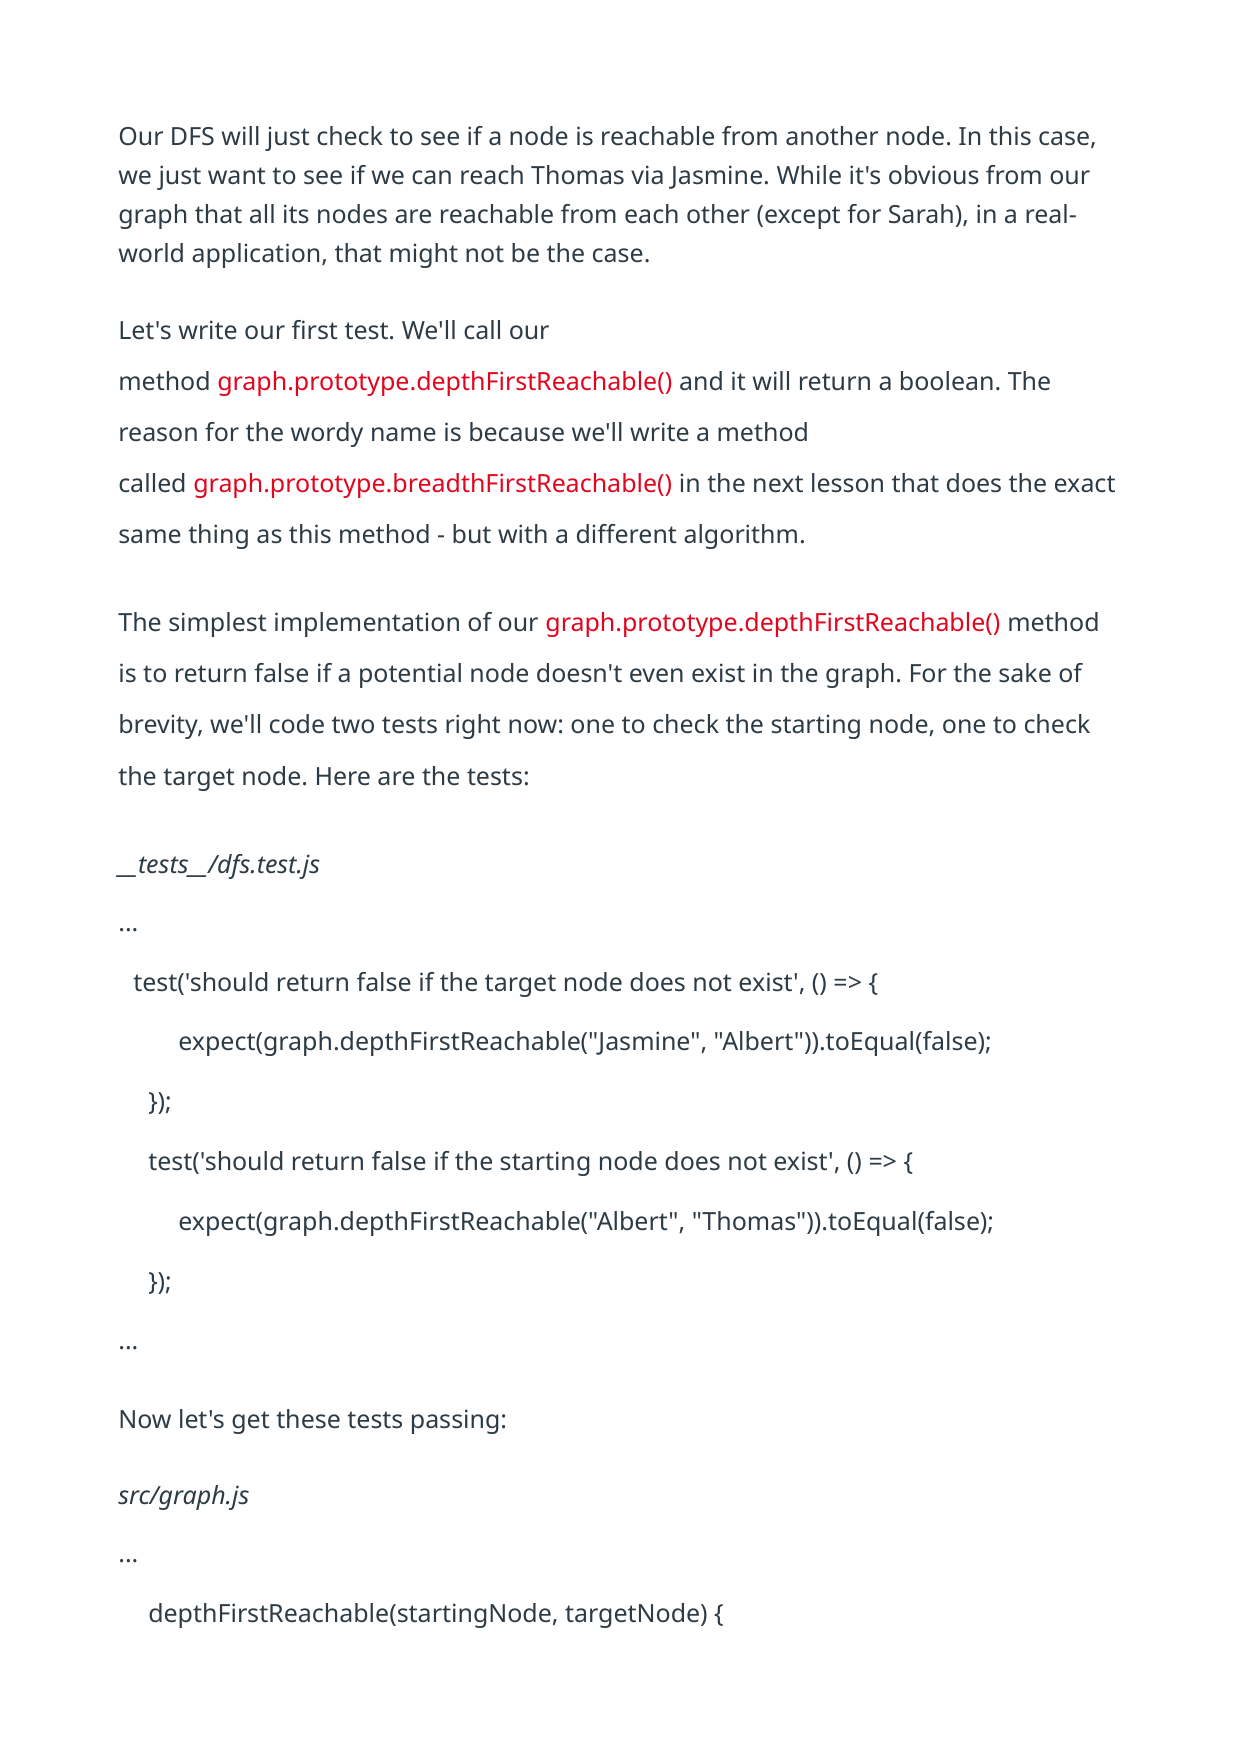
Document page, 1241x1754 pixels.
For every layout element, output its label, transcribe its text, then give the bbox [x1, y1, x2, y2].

text The simplest implementation of our graph.prototype.depthFirstReachable() method is to return false if a potential node doesn't even exist in the graph. For the sake of brevity, we'll code two tests right now: one to check the starting node, one to check the target node. Here are the tests: [118, 605, 1122, 792]
text Now let's get these tests passing: [118, 1401, 1122, 1435]
text Let's write our first test. We'll call our method graph.prototype.depthFirstReachable() and it will return a boolean. The reason for the wordy name is because we'll write a method called graph.prototype.breadthFirstReachable() in the next lesson that does the exact same thing as this method - but with a different algorithm. [118, 312, 1122, 551]
text expect(graph.depthFirstReachable("Jasmine", "Albert")).toEqual(false); [118, 1024, 1122, 1058]
text depthFirstReachable(startingNode, targetNode) { [118, 1595, 1122, 1630]
text ... [118, 1536, 1122, 1570]
text }); [118, 1263, 1122, 1297]
text __tests__/dfs.test.js [118, 847, 1122, 881]
text expect(graph.depthFirstReachable("Albert", "Thomas")).toEqual(false); [118, 1203, 1122, 1238]
text test('should return false if the starting node does not exist', () => { [118, 1143, 1122, 1178]
text Our DFS will just check to see if a node is reachable from another node. In this case, we just want to see if we can reach Thomas via Jasmine. While it's obvious from our graph that all its nodes are reachable from each other (except for Sarah), in a real-world application, that might not be the case. [118, 118, 1122, 270]
text }); [118, 1084, 1122, 1118]
text ... [118, 1323, 1122, 1357]
text ... [118, 904, 1122, 939]
text src/graph.js [118, 1478, 1122, 1512]
text test('should return false if the target node does not exist', () => { [118, 964, 1122, 998]
